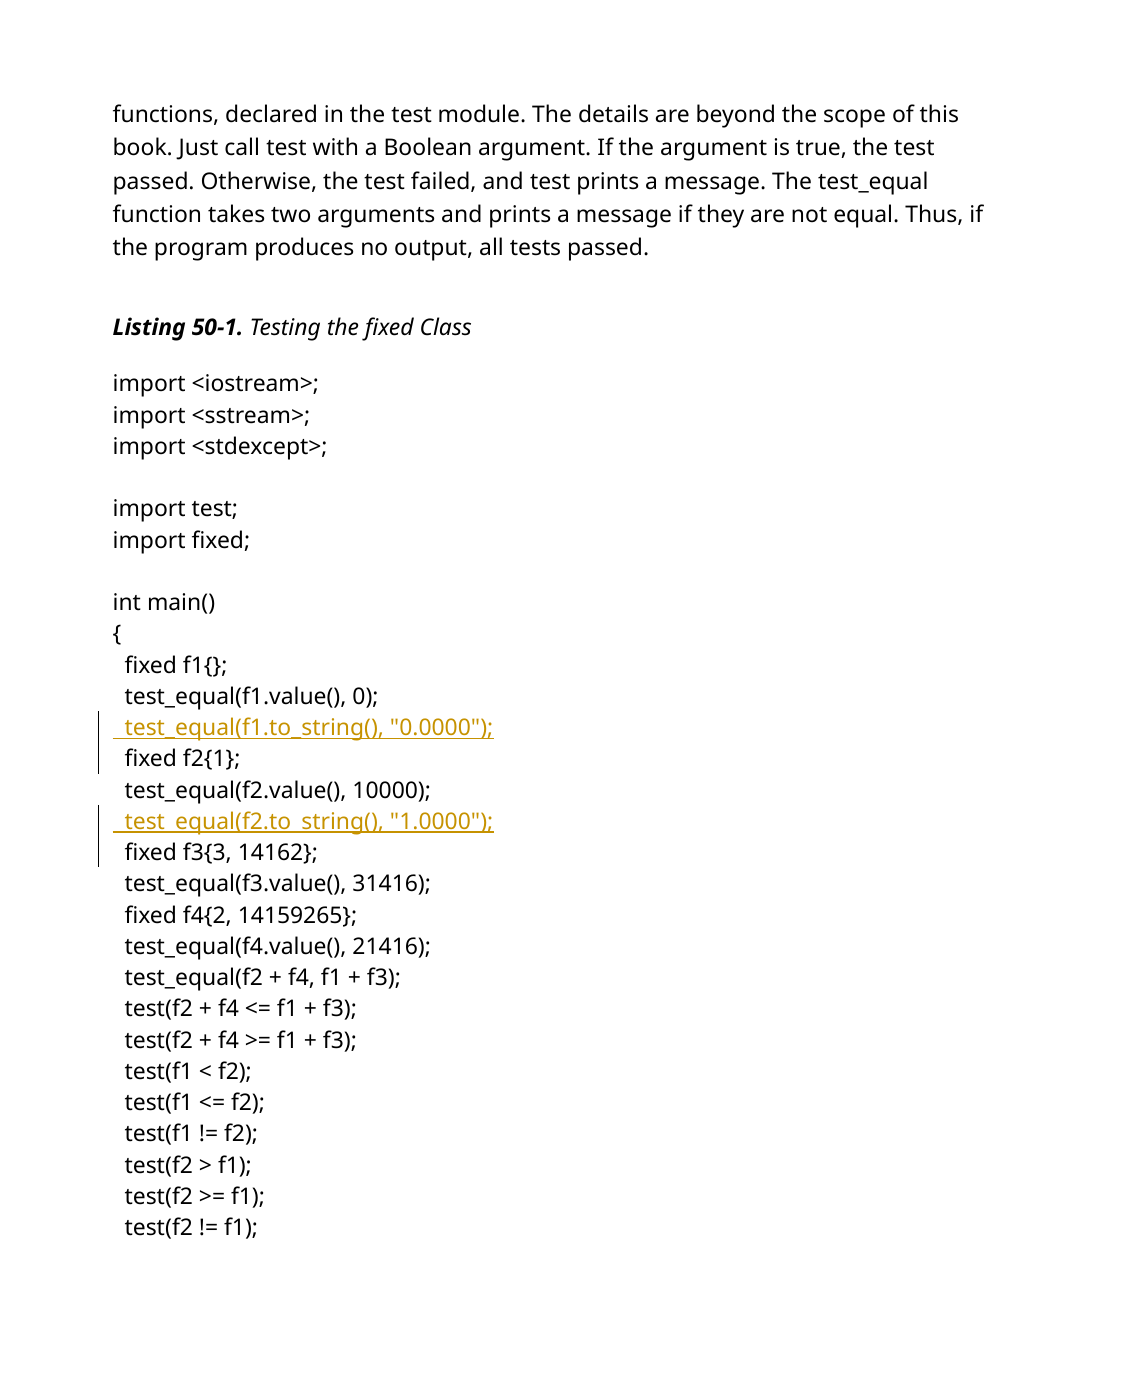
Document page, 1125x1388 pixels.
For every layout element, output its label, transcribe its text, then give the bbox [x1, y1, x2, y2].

text functions, declared in the test module. The details are beyond the scope of this book. Just call test with a Boolean argument. If the argument is true, the test passed. Otherwise, the test failed, and test prints a message. The test_equal function takes two arguments and prints a message if they are not equal. Thus, if the program produces no output, all tests passed. [112, 96, 1012, 263]
text test_equal(f2 + f4, f1 + f3); [112, 961, 1012, 992]
text fixed f1{}; [112, 648, 1012, 680]
text test(f2 != f1); [112, 1211, 1012, 1242]
text fixed f3{3, 14162}; [112, 836, 1012, 867]
text test(f2 >= f1); [112, 1180, 1012, 1211]
text test_equal(f2.value(), 10000); [112, 773, 1012, 805]
text import <iostream>; [112, 367, 1012, 398]
text test(f1 < f2); [112, 1055, 1012, 1086]
text test_equal(f2.to_string(), "1.0000"); [112, 805, 1012, 836]
text fixed f4{2, 14159265}; [112, 898, 1012, 930]
text test(f1 <= f2); [112, 1086, 1012, 1117]
text import <sstream>; [112, 398, 1012, 430]
text { [112, 617, 1012, 648]
text test(f2 + f4 >= f1 + f3); [112, 1023, 1012, 1055]
text Listing 50-1. Testing the fixed Class [112, 311, 1012, 342]
text test_equal(f1.to_string(), "0.0000"); [112, 711, 1012, 742]
text test_equal(f1.value(), 0); [112, 680, 1012, 711]
text test(f2 > f1); [112, 1148, 1012, 1180]
text import <stdexcept>; [112, 430, 1012, 461]
text int main() [112, 586, 1012, 617]
text import fixed; [112, 523, 1012, 555]
text fixed f2{1}; [112, 742, 1012, 773]
text test_equal(f4.value(), 21416); [112, 930, 1012, 961]
text test_equal(f3.value(), 31416); [112, 867, 1012, 898]
text test(f2 + f4 <= f1 + f3); [112, 992, 1012, 1023]
text test(f1 != f2); [112, 1117, 1012, 1148]
text import test; [112, 492, 1012, 523]
